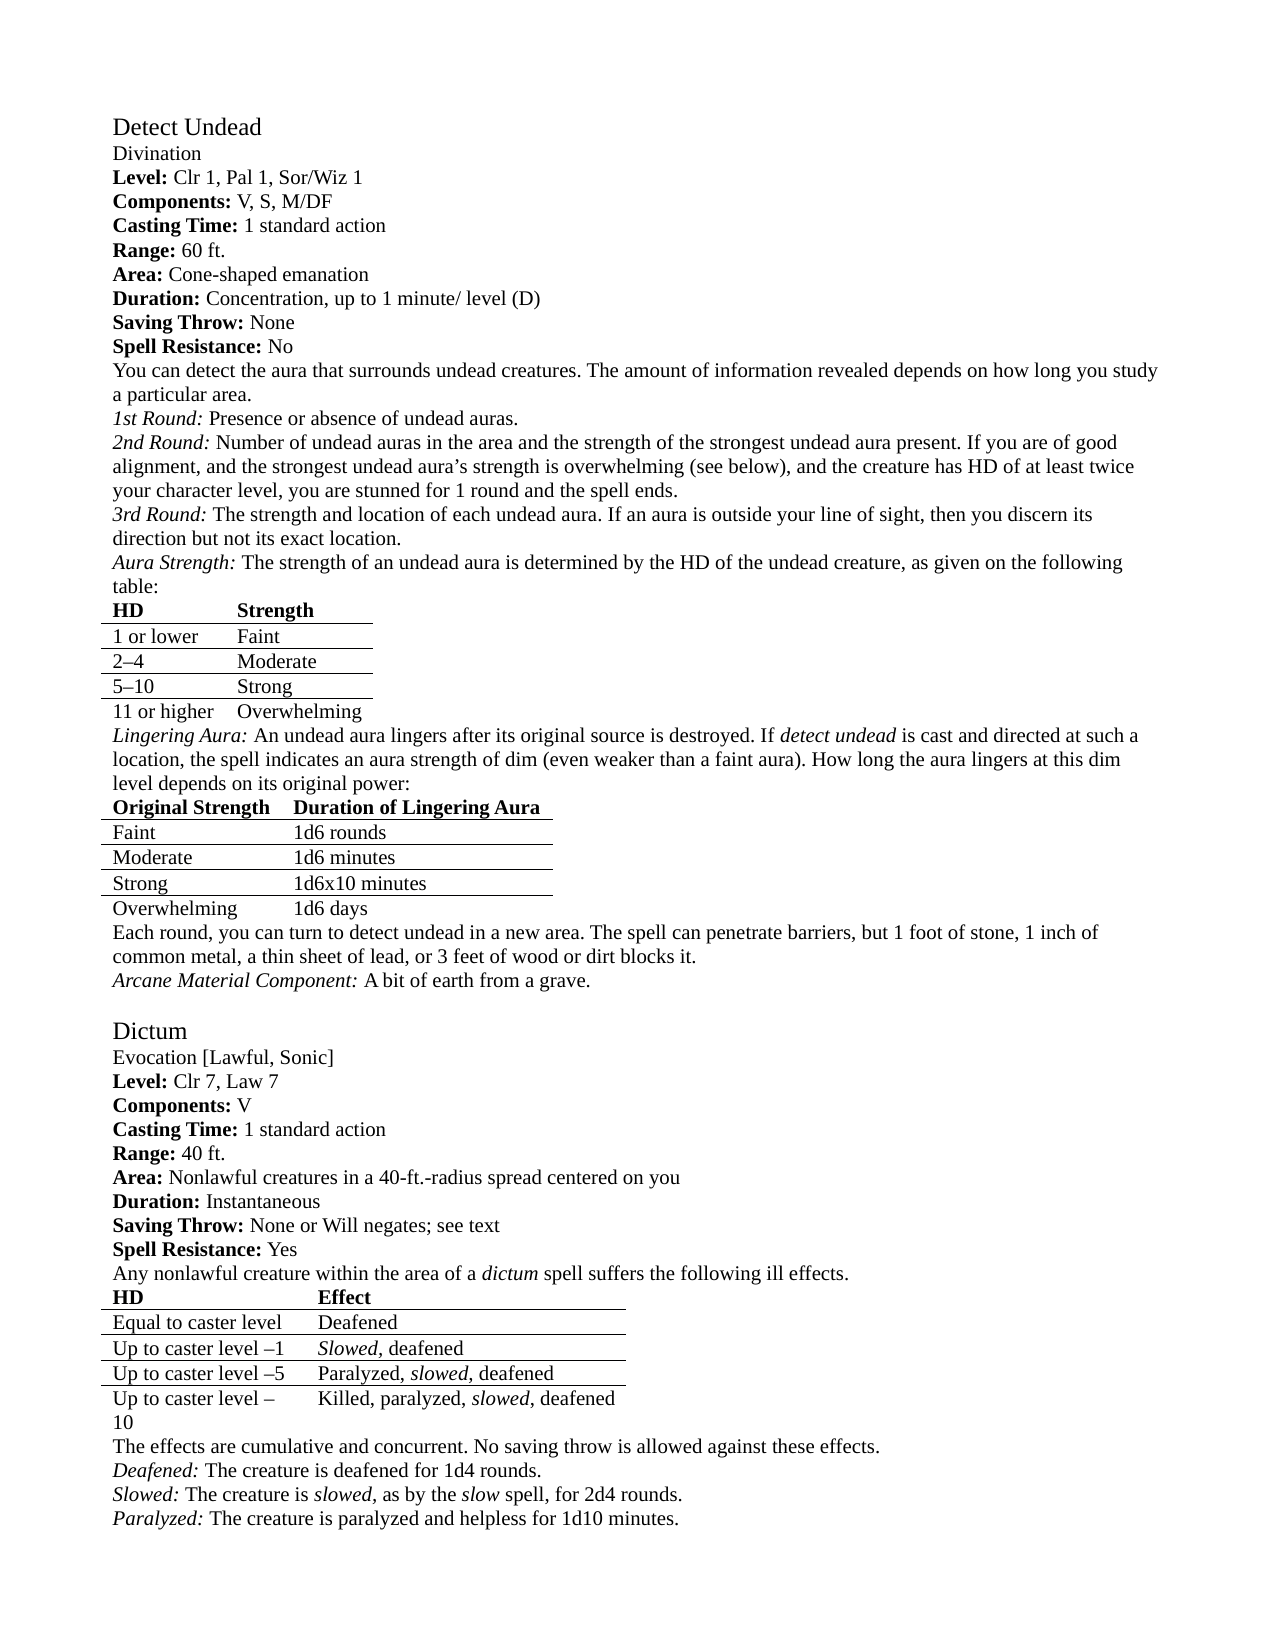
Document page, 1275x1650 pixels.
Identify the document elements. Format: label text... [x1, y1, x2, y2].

text The effects are cumulative and concurrent. No saving throw is allowed against these effects. [112, 1434, 1162, 1458]
text 3rd Round: The strength and location of each undead aura. If an aura is outside your line of sight, then you discern its direction but not its exact location. [112, 502, 1162, 550]
table_header HD [101, 599, 226, 622]
table_cell 1d6 minutes [282, 845, 553, 869]
text Paralyzed: The creature is paralyzed and helpless for 1d10 minutes. [112, 1506, 1162, 1530]
table_cell Up to caster level –5 [101, 1361, 306, 1384]
text Duration: Instantaneous [112, 1189, 1162, 1213]
text Area: Nonlawful creatures in a 40-ft.-radius spread centered on you [112, 1165, 1162, 1189]
text Area: Cone-shaped emanation [112, 262, 1162, 286]
table_cell 1d6x10 minutes [282, 870, 553, 894]
text Spell Resistance: No [112, 334, 1162, 358]
table_cell 5–10 [101, 674, 226, 698]
table_cell Faint [101, 820, 282, 844]
table_cell Deafened [306, 1310, 626, 1334]
table_cell 1 or lower [101, 624, 226, 648]
table_header HD [101, 1285, 306, 1309]
text Components: V, S, M/DF [112, 189, 1162, 213]
text Divination [112, 141, 1162, 165]
text 1st Round: Presence or absence of undead auras. [112, 406, 1162, 430]
table_cell 2–4 [101, 649, 226, 673]
table_cell Killed, paralyzed, slowed, deafened [306, 1386, 626, 1434]
text Aura Strength: The strength of an undead aura is determined by the HD of the undead creature, as given on the following table: [112, 550, 1162, 598]
table_cell Up to caster level –10 [101, 1386, 306, 1434]
text Range: 60 ft. [112, 237, 1162, 262]
text Each round, you can turn to detect undead in a new area. The spell can penetrate barriers, but 1 foot of stone, 1 inch of common metal, a thin sheet of lead, or 3 feet of wood or dirt blocks it. [112, 919, 1162, 968]
table_header Original Strength [101, 795, 282, 819]
table_cell Overwhelming [226, 699, 373, 723]
table_cell 1d6 days [282, 896, 553, 919]
table_cell Strong [226, 674, 373, 698]
table_cell Faint [226, 624, 373, 648]
table_cell Moderate [101, 845, 282, 869]
text 2nd Round: Number of undead auras in the area and the strength of the strongest undead aura present. If you are of good alignment, and the strongest undead aura’s strength is overwhelming (see below), and the creature has HD of at least twice your character level, you are stunned for 1 round and the spell ends. [112, 430, 1162, 502]
text Dictum [112, 1016, 1162, 1044]
table_cell Strong [101, 870, 282, 894]
text Detect Undead [112, 112, 1162, 141]
text Level: Clr 1, Pal 1, Sor/Wiz 1 [112, 165, 1162, 189]
table_cell Moderate [226, 649, 373, 673]
table_header Strength [226, 599, 373, 622]
table_cell Slowed, deafened [306, 1335, 626, 1359]
table_cell 11 or higher [101, 699, 226, 723]
text Arcane Material Component: A bit of earth from a grave. [112, 968, 1162, 992]
text Spell Resistance: Yes [112, 1237, 1162, 1261]
text Slowed: The creature is slowed, as by the slow spell, for 2d4 rounds. [112, 1482, 1162, 1506]
text You can detect the aura that surrounds undead creatures. The amount of information revealed depends on how long you study a particular area. [112, 358, 1162, 406]
table_cell Overwhelming [101, 896, 282, 919]
text Components: V [112, 1093, 1162, 1117]
text Any nonlawful creature within the area of a dictum spell suffers the following ill effects. [112, 1261, 1162, 1285]
text Saving Throw: None [112, 310, 1162, 334]
text Deafened: The creature is deafened for 1d4 rounds. [112, 1458, 1162, 1482]
text Lingering Aura: An undead aura lingers after its original source is destroyed. If detect undead is cast and directed at such a location, the spell indicates an aura strength of dim (even weaker than a faint aura). How long the aura lingers at this dim level depends on its original power: [112, 723, 1162, 795]
table_cell 1d6 rounds [282, 820, 553, 844]
table_cell Up to caster level –1 [101, 1335, 306, 1359]
text Duration: Concentration, up to 1 minute/ level (D) [112, 286, 1162, 310]
text Saving Throw: None or Will negates; see text [112, 1213, 1162, 1237]
table_cell Equal to caster level [101, 1310, 306, 1334]
text Evocation [Lawful, Sonic] [112, 1044, 1162, 1069]
text Casting Time: 1 standard action [112, 213, 1162, 237]
text Range: 40 ft. [112, 1141, 1162, 1165]
text Casting Time: 1 standard action [112, 1117, 1162, 1141]
text Level: Clr 7, Law 7 [112, 1069, 1162, 1093]
table_cell Paralyzed, slowed, deafened [306, 1361, 626, 1384]
table_header Effect [306, 1285, 626, 1309]
table_header Duration of Lingering Aura [282, 795, 553, 819]
